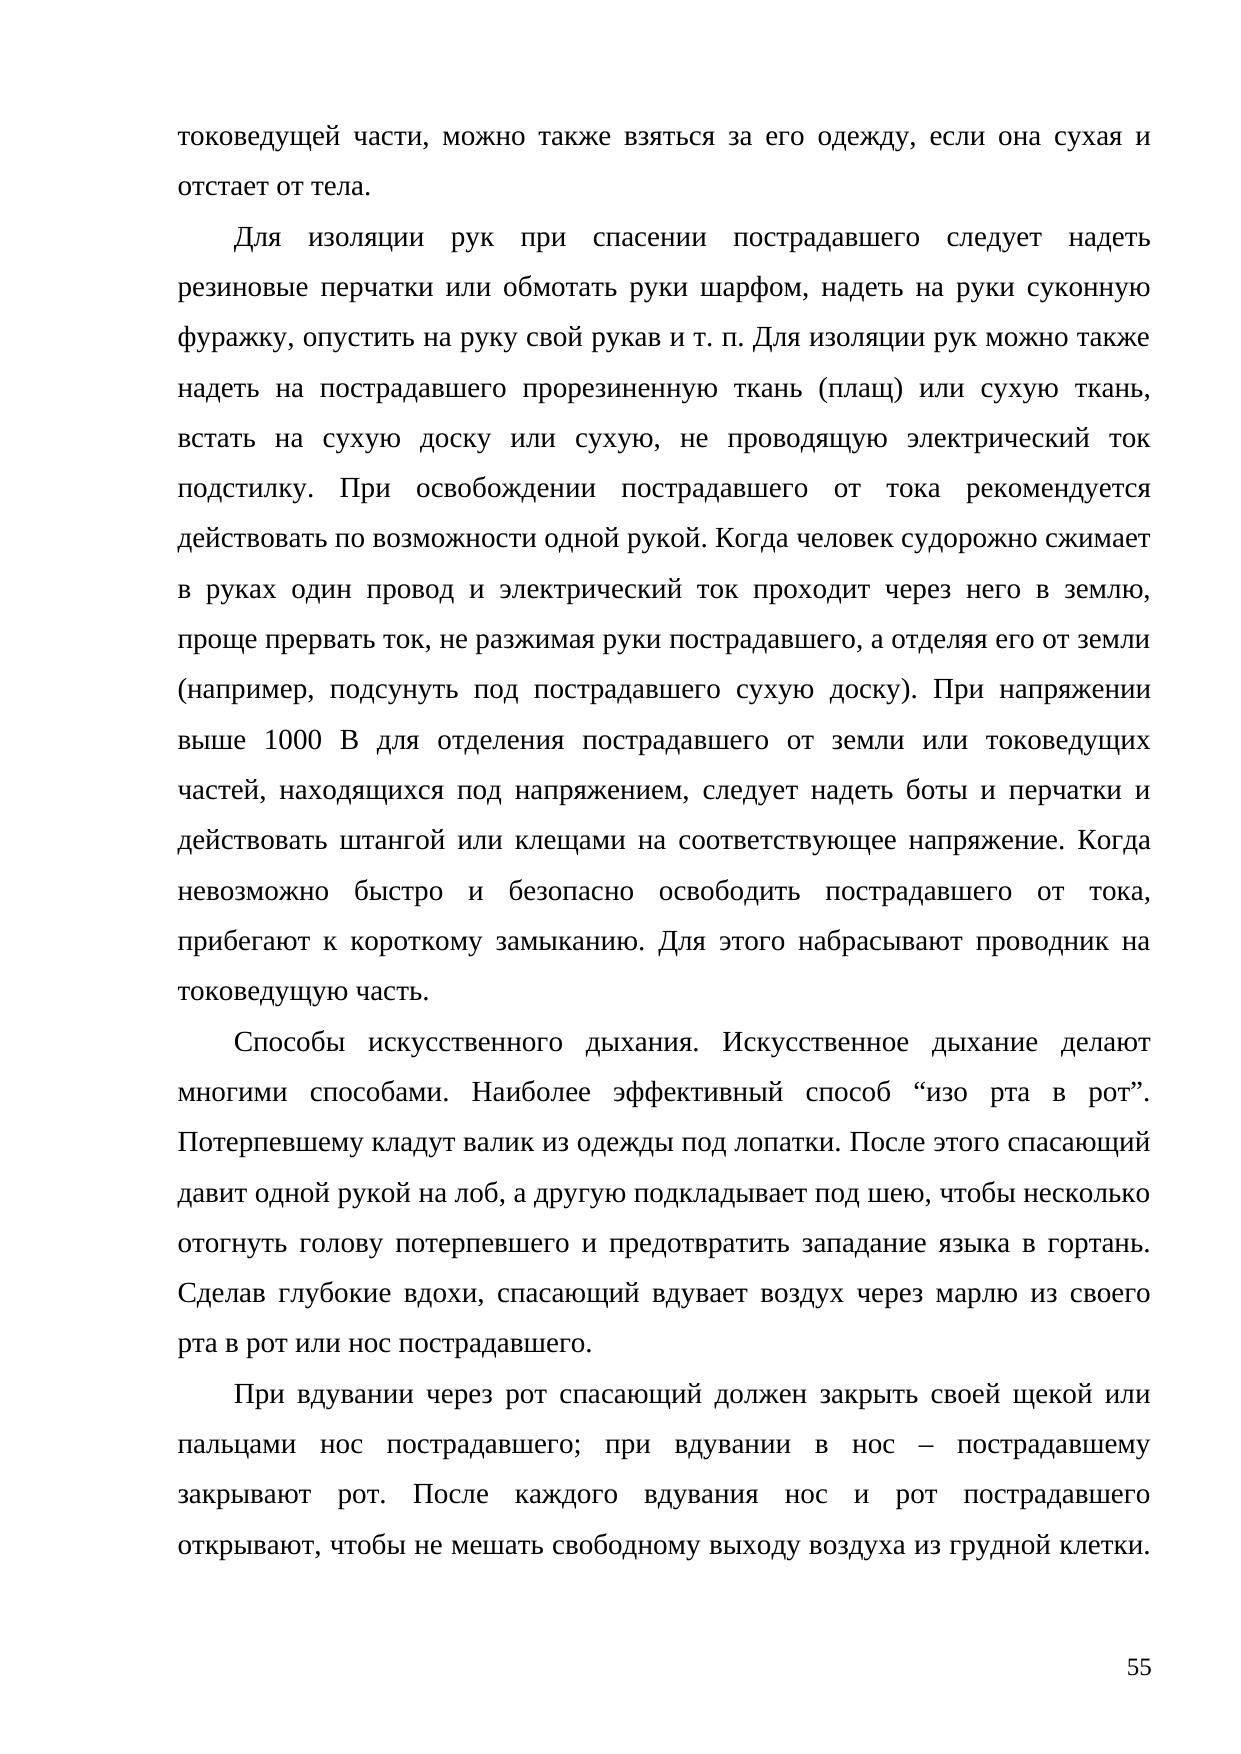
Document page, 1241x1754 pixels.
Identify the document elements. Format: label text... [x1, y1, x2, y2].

text Для изоляции рук при спасении пострадавшего следует надеть резиновые перчатки или обмотать руки шарфом, надеть на руки суконную фуражку, опустить на руку свой рукав и т. п. Для изоляции рук можно также надеть на пострадавшего прорезиненную ткань (плащ) или сухую ткань, встать на сухую доску или сухую, не проводящую электрический ток подстилку. При освобождении пострадавшего от тока рекомендуется действовать по возможности одной рукой. Когда человек судорожно сжимает в руках один провод и электрический ток проходит через него в землю, проще прервать ток, не разжимая руки пострадавшего, а отделяя его от земли (например, подсунуть под пострадавшего сухую доску). При напряжении выше 1000 В для отделения пострадавшего от земли или токоведущих частей, находящихся под напряжением, следует надеть боты и перчатки и действовать штангой или клещами на соответствующее напряжение. Когда невозможно быстро и безопасно освободить пострадавшего от тока, прибегают к короткому замыканию. Для этого набрасывают проводник на токоведущую часть. [177, 219, 1152, 1007]
text токоведущей части, можно также взяться за его одежду, если она сухая и отстает от тела. [177, 118, 1152, 202]
text При вдувании через рот спасающий должен закрыть своей щекой или пальцами нос пострадавшего; при вдувании в нос – пострадавшему закрывают рот. После каждого вдувания нос и рот пострадавшего открывают, чтобы не мешать свободному выходу воздуха из грудной клетки. [177, 1376, 1152, 1560]
text Способы искусственного дыхания. Искусственное дыхание делают многими способами. Наиболее эффективный способ “изо рта в рот”. Потерпевшему кладут валик из одежды под лопатки. После этого спасающий давит одной рукой на лоб, а другую подкладывает под шею, чтобы несколько отогнуть голову потерпевшего и предотвратить западание языка в гортань. Сделав глубокие вдохи, спасающий вдувает воздух через марлю из своего рта в рот или нос пострадавшего. [177, 1024, 1152, 1359]
